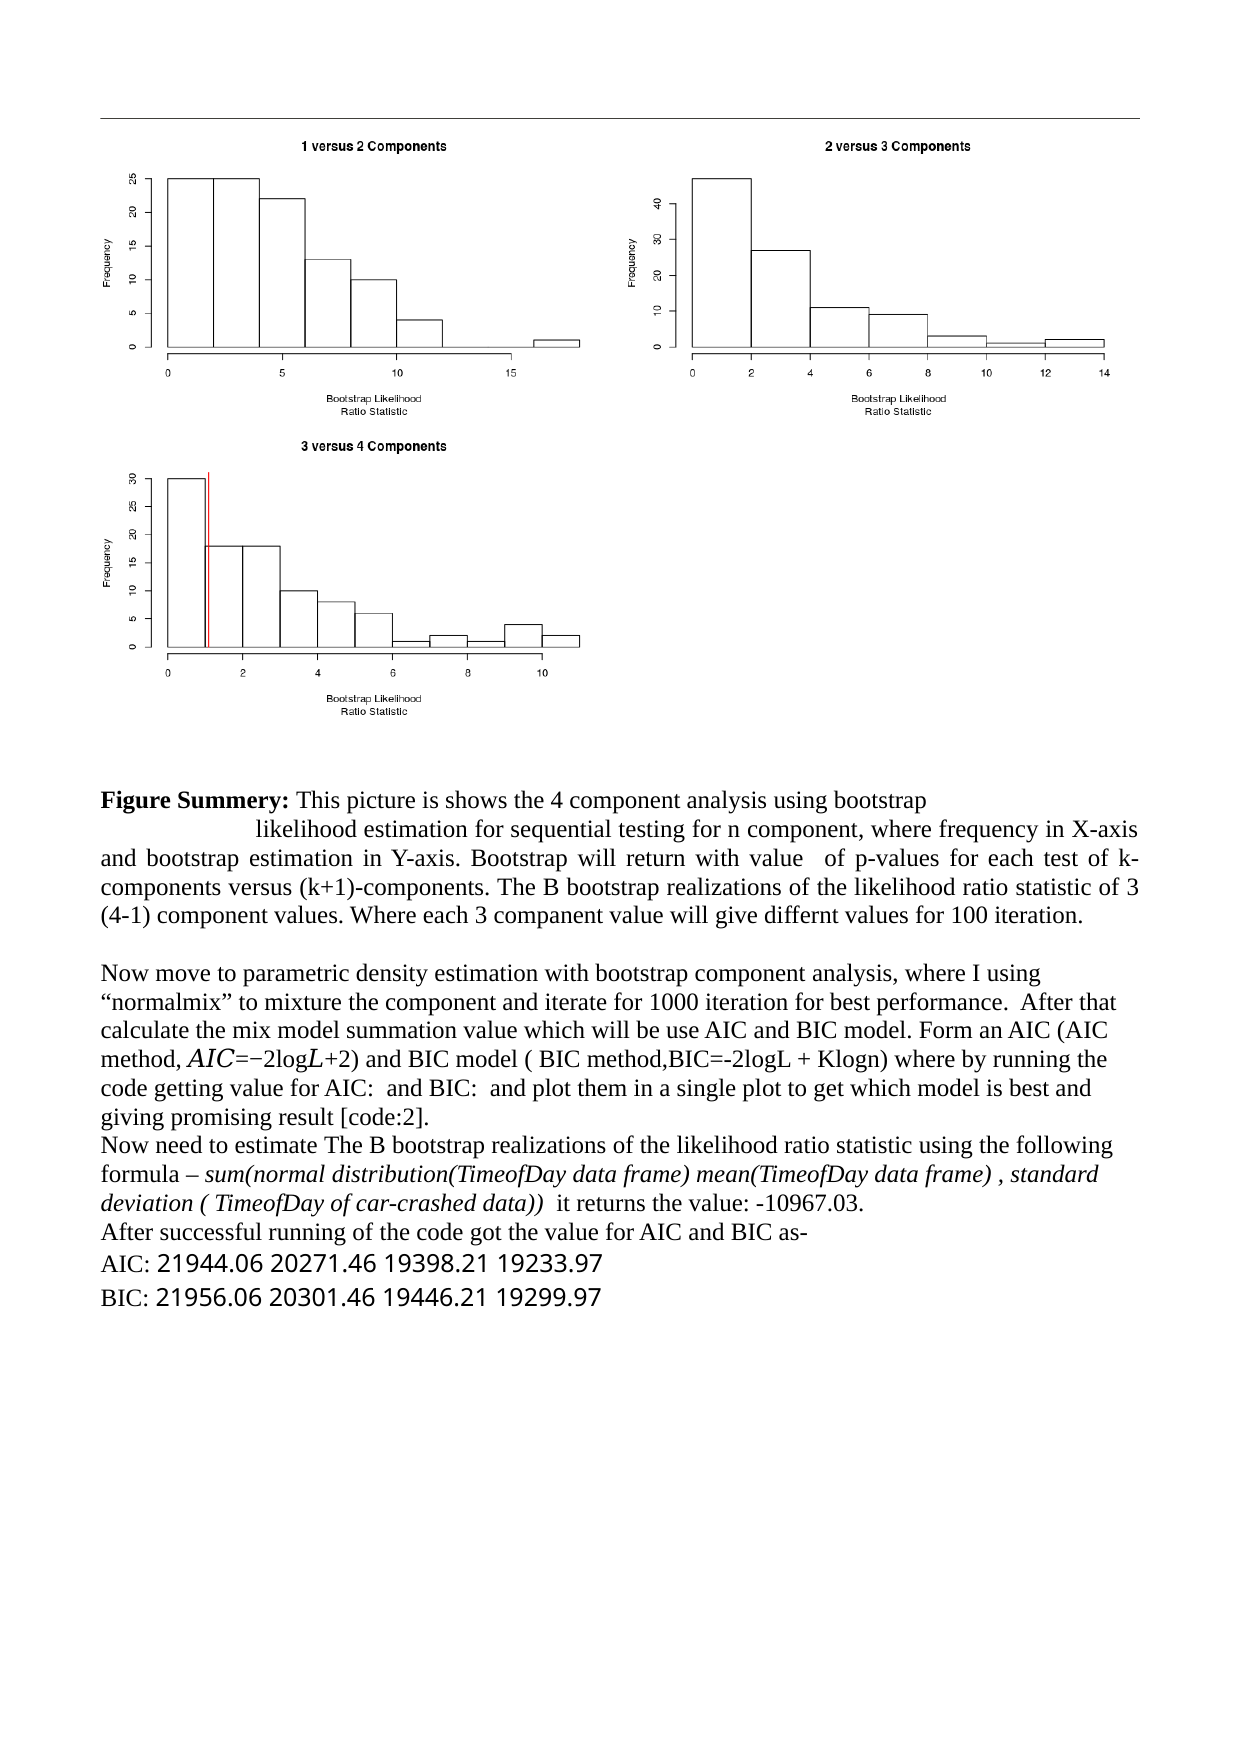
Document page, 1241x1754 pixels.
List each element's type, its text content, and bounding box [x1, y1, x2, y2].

text Figure Summery: This picture is shows the 4 component analysis using bootstrap [100, 786, 1140, 814]
text Now need to estimate The B bootstrap realizations of the likelihood ratio statistic using the following formula – sum(normal distribution(TimeofDay data frame) mean(TimeofDay data frame) , standard deviation ( TimeofDay of car-crashed data)) it returns the value: -10967.03. [100, 1131, 1140, 1217]
text After successful running of the code got the value for AIC and BIC as- [100, 1217, 1140, 1246]
text Now move to parametric density estimation with bootstrap component analysis, where I using “normalmix” to mixture the component and iterate for 1000 iteration for best performance. After that calculate the mix model summation value which will be use AIC and BIC model. Form an AIC (AIC method, 𝐴𝐼𝐶=−2log𝐿+2) and BIC model ( BIC method,BIC=-2logL + Klogn) where by running the code getting value for AIC: and BIC: and plot them in a single plot to get which model is best and giving promising result [code:2]. [100, 958, 1140, 1131]
picture [100, 118, 1140, 718]
text AIC: 21944.06 20271.46 19398.21 19233.97 [100, 1246, 1140, 1280]
text BIC: 21956.06 20301.46 19446.21 19299.97 [100, 1280, 1140, 1314]
text likelihood estimation for sequential testing for n component, where frequency in X-axis and bootstrap estimation in Y-axis. Bootstrap will return with value of p-values for each test of k-components versus (k+1)-components. The B bootstrap realizations of the likelihood ratio statistic of 3 (4-1) component values. Where each 3 companent value will give differnt values for 100 iteration. [100, 814, 1140, 929]
